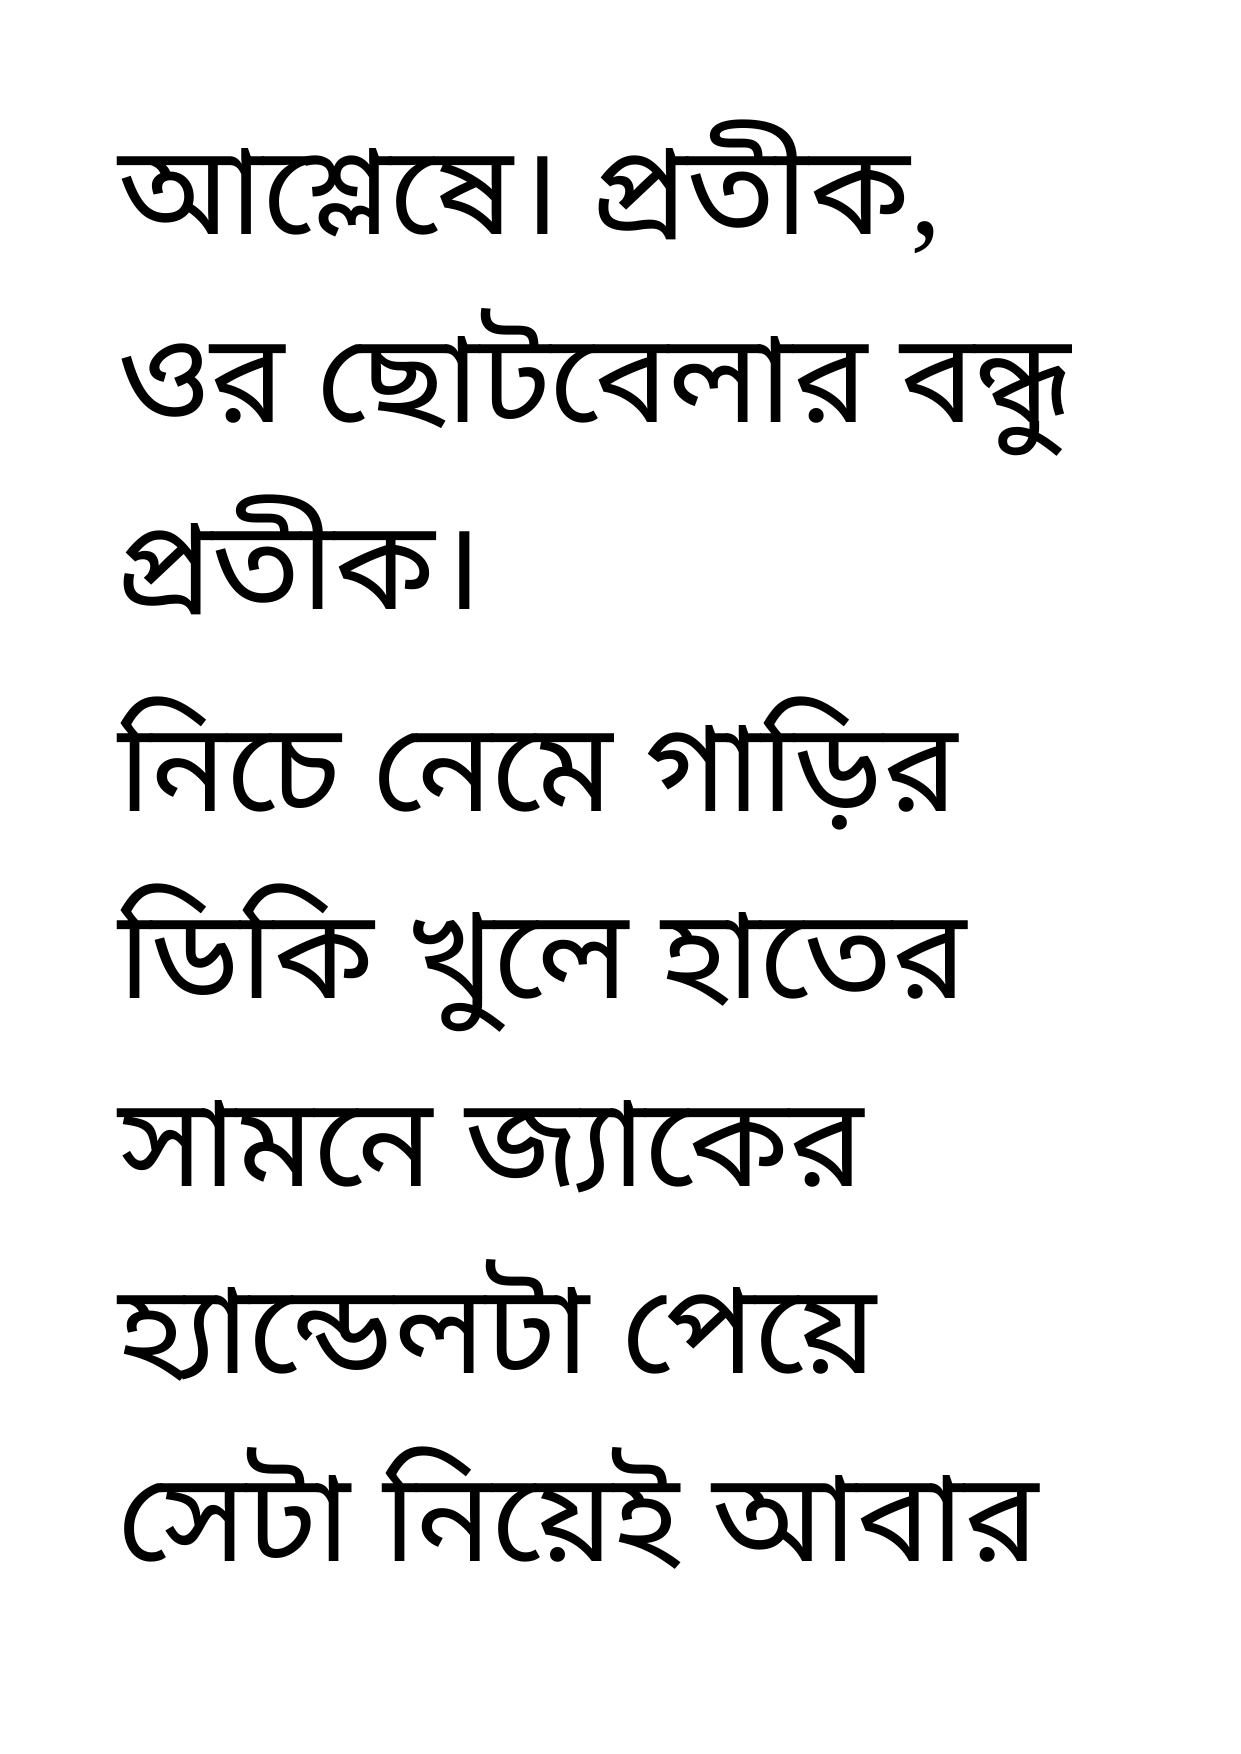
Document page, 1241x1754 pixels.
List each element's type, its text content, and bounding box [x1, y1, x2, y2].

text আশ্লেষে। প্রতীক, ওর ছোটবেলার বন্ধু প্রতীক। [118, 118, 1122, 661]
text নিচে নেমে গাড়ির ডিকি খুলে হাতের সামনে জ্যাকের হ্যান্ডেলটা পেয়ে সেটা নিয়েই আবার [118, 699, 1122, 1612]
